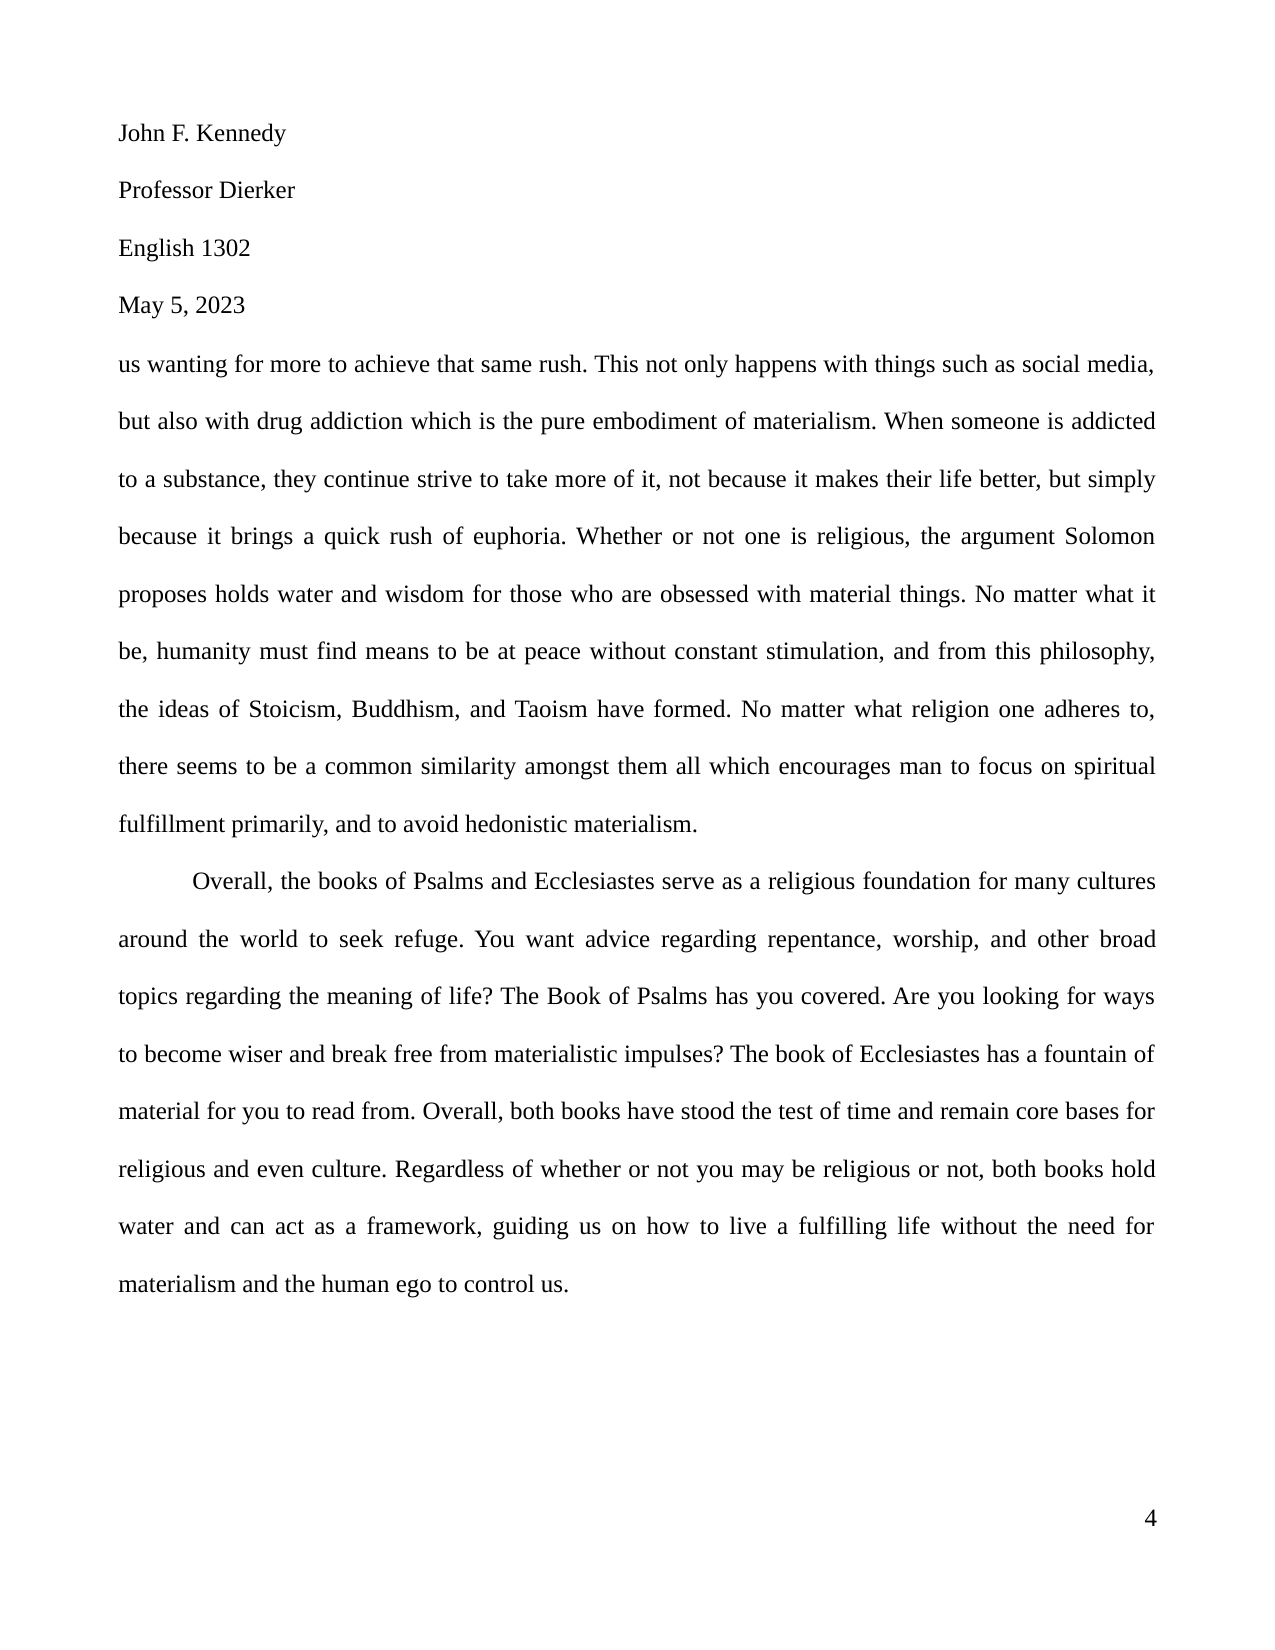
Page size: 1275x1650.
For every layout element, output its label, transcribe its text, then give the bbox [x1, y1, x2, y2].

text us wanting for more to achieve that same rush. This not only happens with things such as social media, but also with drug addiction which is the pure embodiment of materialism. When someone is addicted to a substance, they continue strive to take more of it, not because it makes their life better, but simply because it brings a quick rush of euphoria. Whether or not one is religious, the argument Solomon proposes holds water and wisdom for those who are obsessed with material things. No matter what it be, humanity must find means to be at peace without constant stimulation, and from this philosophy, the ideas of Stoicism, Buddhism, and Taoism have formed. No matter what religion one adheres to, there seems to be a common similarity amongst them all which encourages man to focus on spiritual fulfillment primarily, and to avoid hedonistic materialism. [118, 349, 1157, 838]
text Overall, the books of Psalms and Ecclesiastes serve as a religious foundation for many cultures around the world to seek refuge. You want advice regarding repentance, worship, and other broad topics regarding the meaning of life? The Book of Psalms has you covered. Are you looking for ways to become wiser and break free from materialistic impulses? The book of Ecclesiastes has a fountain of material for you to read from. Overall, both books have stood the test of time and remain core bases for religious and even culture. Regardless of whether or not you may be religious or not, both books hold water and can act as a framework, guiding us on how to live a fulfilling life without the need for materialism and the human ego to control us. [118, 866, 1157, 1298]
